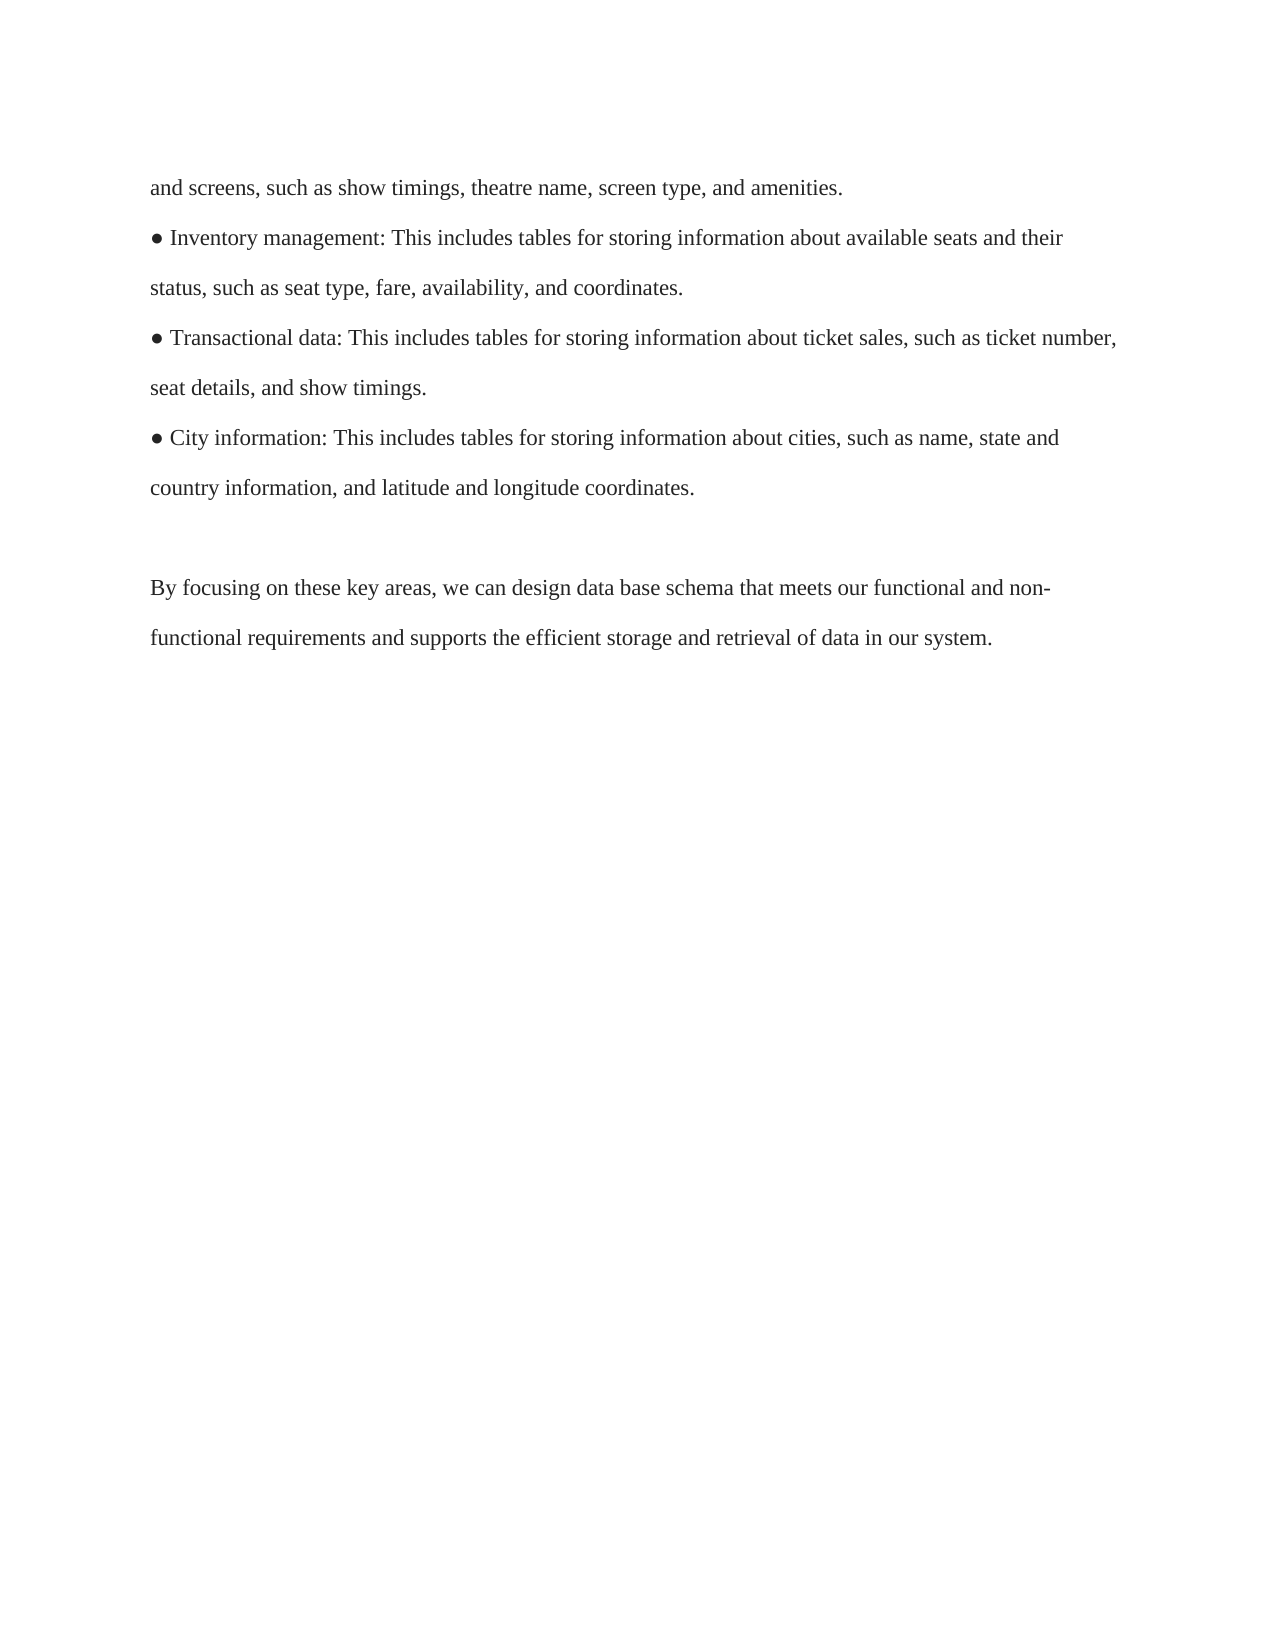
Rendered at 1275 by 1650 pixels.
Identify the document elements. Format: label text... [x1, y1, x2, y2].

text and screens, such as show timings, theatre name, screen type, and amenities. ● Inventory management: This includes tables for storing information about available seats and their status, such as seat type, fare, availability, and coordinates. ● Transactional data: This includes tables for storing information about ticket sales, such as ticket number, seat details, and show timings. ● City information: This includes tables for storing information about cities, such as name, state and country information, and latitude and longitude coordinates. [150, 150, 1125, 500]
text By focusing on these key areas, we can design data base schema that meets our functional and non-functional requirements and supports the efficient storage and retrieval of data in our system. [150, 550, 1125, 650]
